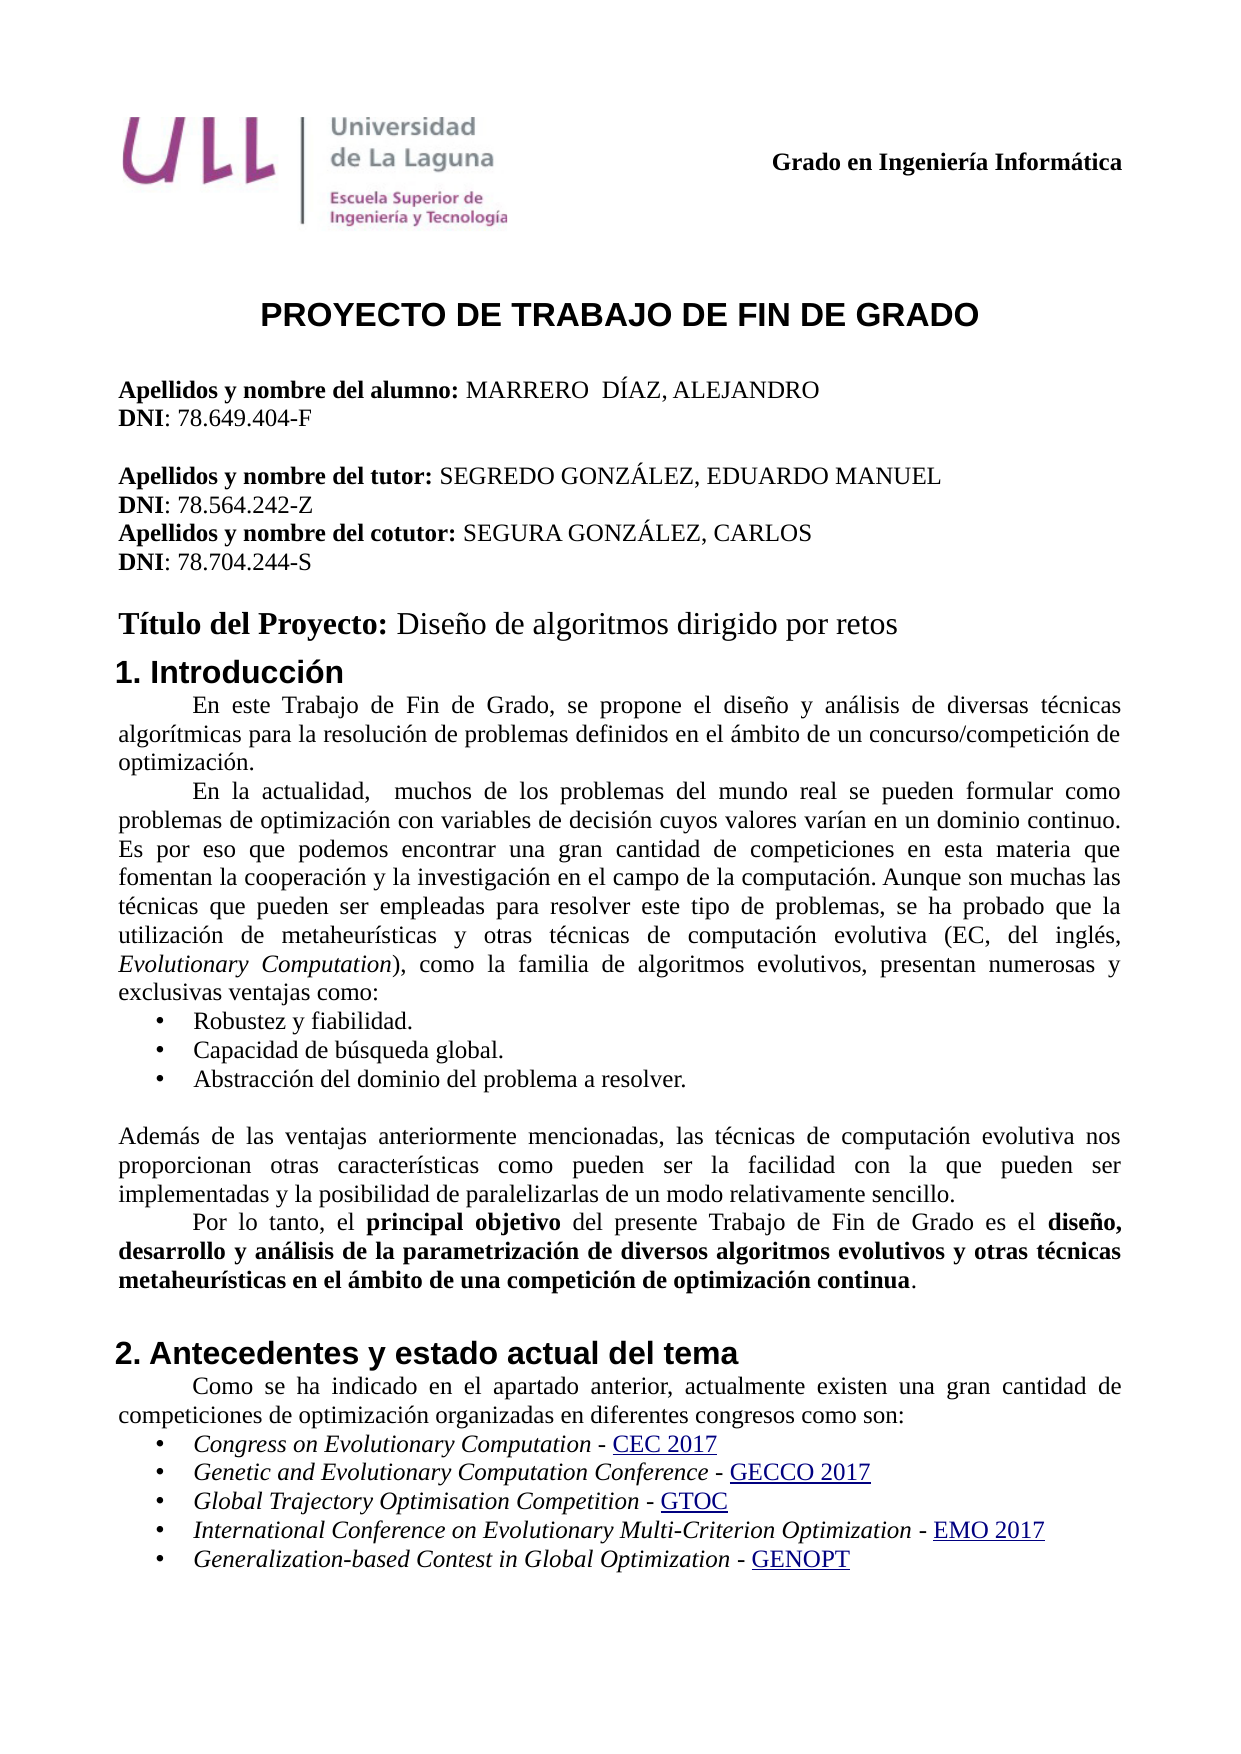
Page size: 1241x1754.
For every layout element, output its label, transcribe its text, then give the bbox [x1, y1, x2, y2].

text Título del Proyecto: Diseño de algoritmos dirigido por retos [118, 605, 1122, 641]
title PROYECTO DE TRABAJO DE FIN DE GRADO [118, 295, 1122, 333]
text DNI: 78.564.242-Z [118, 490, 1122, 518]
picture [122, 117, 508, 237]
list Capacidad de búsqueda global. [156, 1035, 1122, 1064]
list Genetic and Evolutionary Computation Conference - GECCO 2017 [156, 1457, 1122, 1486]
text DNI: 78.704.244-S [118, 547, 1122, 576]
text Apellidos y nombre del tutor: SEGREDO GONZÁLEZ, EDUARDO MANUEL [118, 461, 1122, 490]
list International Conference on Evolutionary Multi-Criterion Optimization - EMO 2017 [156, 1515, 1122, 1544]
text Como se ha indicado en el apartado anterior, actualmente existen una gran cantidad de competiciones de optimización organizadas en diferentes congresos como son: [118, 1371, 1122, 1429]
text En este Trabajo de Fin de Grado, se propone el diseño y análisis de diversas técnicas algorítmicas para la resolución de problemas definidos en el ámbito de un concurso/competición de optimización. [118, 690, 1122, 776]
subtitle 1. Introducción [114, 653, 1122, 690]
subtitle 2. Antecedentes y estado actual del tema [114, 1334, 1122, 1371]
text Además de las ventajas anteriormente mencionadas, las técnicas de computación evolutiva nos proporcionan otras características como pueden ser la facilidad con la que pueden ser implementadas y la posibilidad de paralelizarlas de un modo relativamente sencillo. [118, 1121, 1122, 1207]
list Generalization-based Contest in Global Optimization - GENOPT [156, 1544, 1122, 1572]
list Congress on Evolutionary Computation - CEC 2017 [156, 1429, 1122, 1457]
text En la actualidad, muchos de los problemas del mundo real se pueden formular como problemas de optimización con variables de decisión cuyos valores varían en un dominio continuo. Es por eso que podemos encontrar una gran cantidad de competiciones en esta materia que fomentan la cooperación y la investigación en el campo de la computación. Aunque son muchas las técnicas que pueden ser empleadas para resolver este tipo de problemas, se ha probado que la utilización de metaheurísticas y otras técnicas de computación evolutiva (EC, del inglés, Evolutionary Computation), como la familia de algoritmos evolutivos, presentan numerosas y exclusivas ventajas como: [118, 776, 1122, 1006]
text Por lo tanto, el principal objetivo del presente Trabajo de Fin de Grado es el diseño, desarrollo y análisis de la parametrización de diversos algoritmos evolutivos y otras técnicas metaheurísticas en el ámbito de una competición de optimización continua. [118, 1207, 1122, 1294]
text Apellidos y nombre del cotutor: SEGURA GONZÁLEZ, CARLOS [118, 518, 1122, 547]
text DNI: 78.649.404-F [118, 403, 1122, 432]
list Robustez y fiabilidad. [156, 1006, 1122, 1035]
list Global Trajectory Optimisation Competition - GTOC [156, 1486, 1122, 1515]
text Apellidos y nombre del alumno: MARRERO DÍAZ, ALEJANDRO [118, 375, 1122, 403]
list Abstracción del dominio del problema a resolver. [156, 1064, 1122, 1092]
